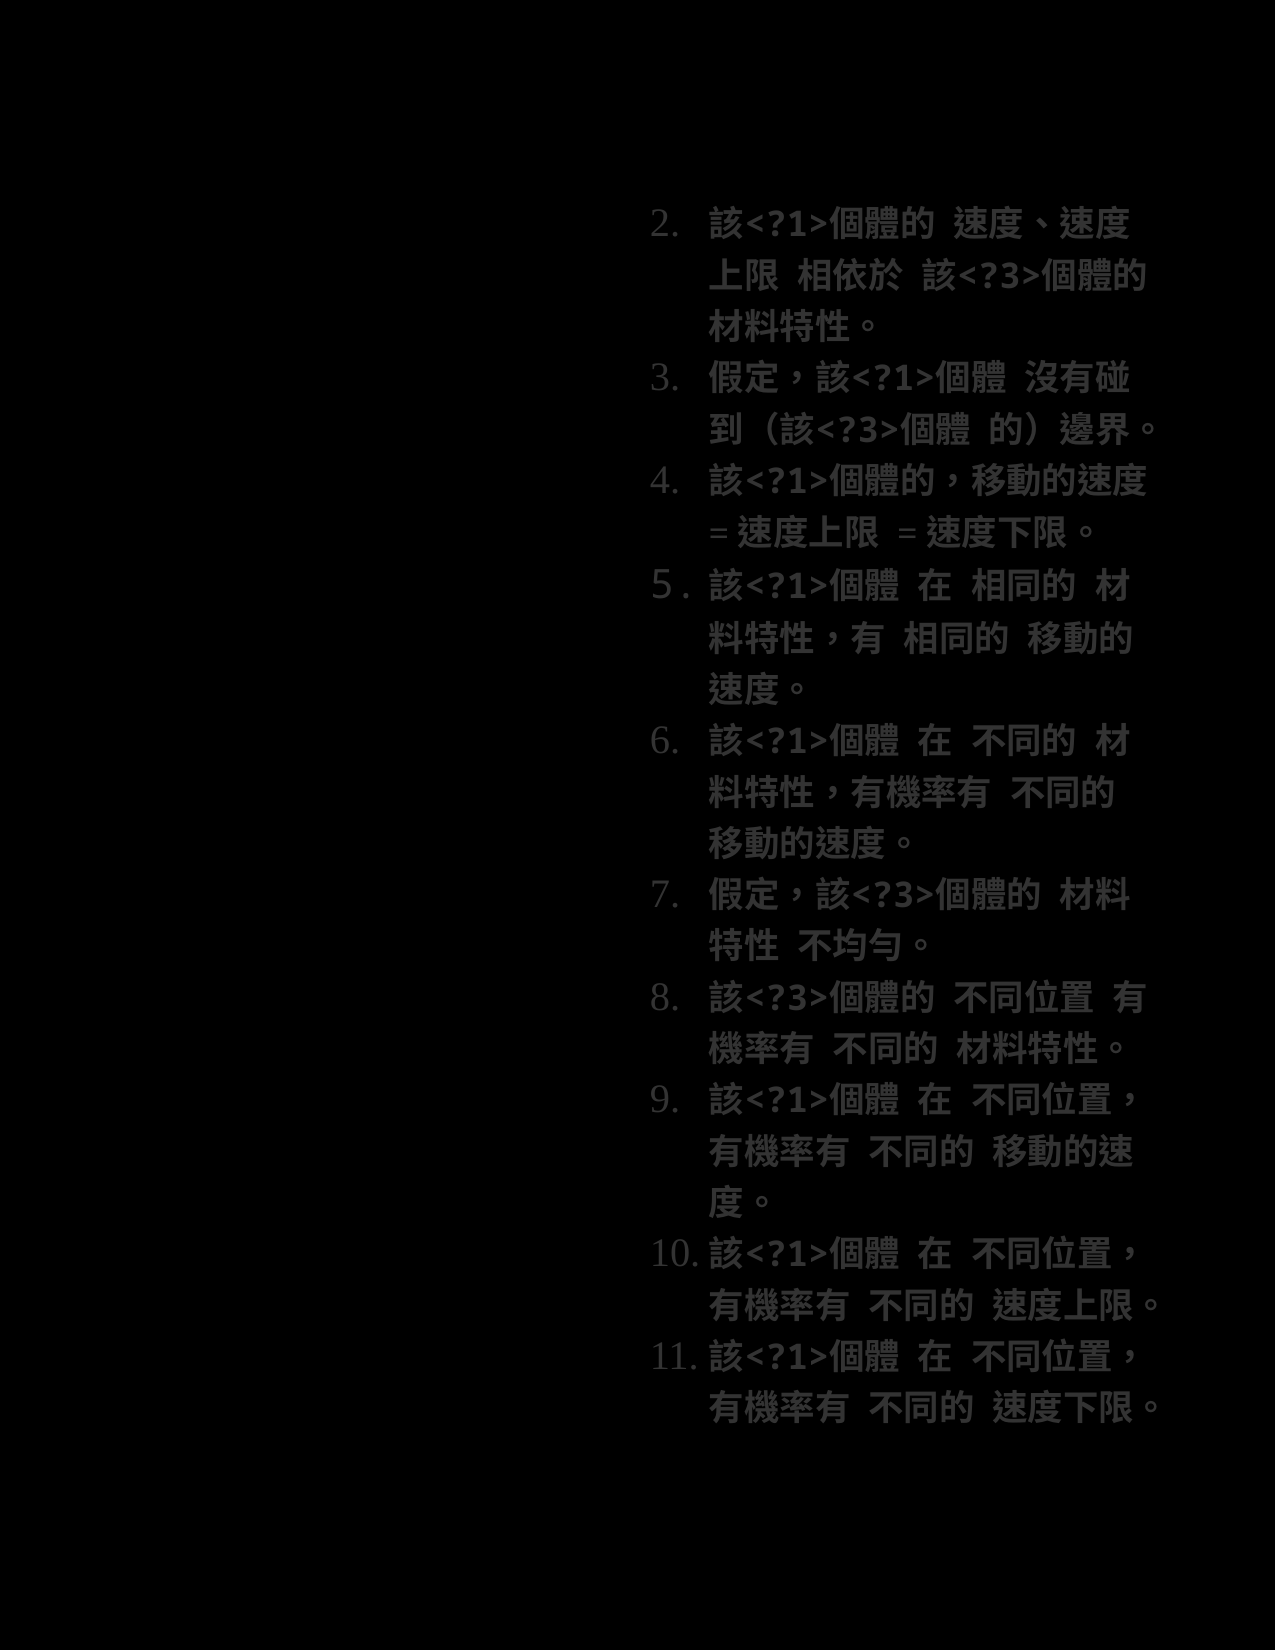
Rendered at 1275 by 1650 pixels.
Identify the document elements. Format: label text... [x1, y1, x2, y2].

list 該<?1>個體 在 不同位置，有機率有 不同的 速度上限。 [649, 1226, 1157, 1328]
list 該<?1>個體 在 相同的 材料特性，有 相同的 移動的速度。 [649, 555, 1157, 713]
list 該<?1>個體的，移動的速度 = 速度上限 = 速度下限。 [649, 452, 1157, 555]
list 該<?1>個體 在 不同的 材料特性，有機率有 不同的 移動的速度。 [649, 713, 1157, 867]
list 假定，該<?3>個體的 材料特性 不均勻。 [649, 867, 1157, 969]
list 假定，該<?1>個體 沒有碰到（該<?3>個體 的）邊界。 [649, 350, 1157, 452]
list 該<?1>個體 在 不同位置，有機率有 不同的 移動的速度。 [649, 1072, 1157, 1226]
list 該<?3>個體的 不同位置 有機率有 不同的 材料特性。 [649, 969, 1157, 1072]
list 該<?1>個體 在 不同位置，有機率有 不同的 速度下限。 [649, 1328, 1157, 1431]
list 該<?1>個體的 速度、速度上限 相依於 該<?3>個體的 材料特性。 [649, 196, 1157, 350]
